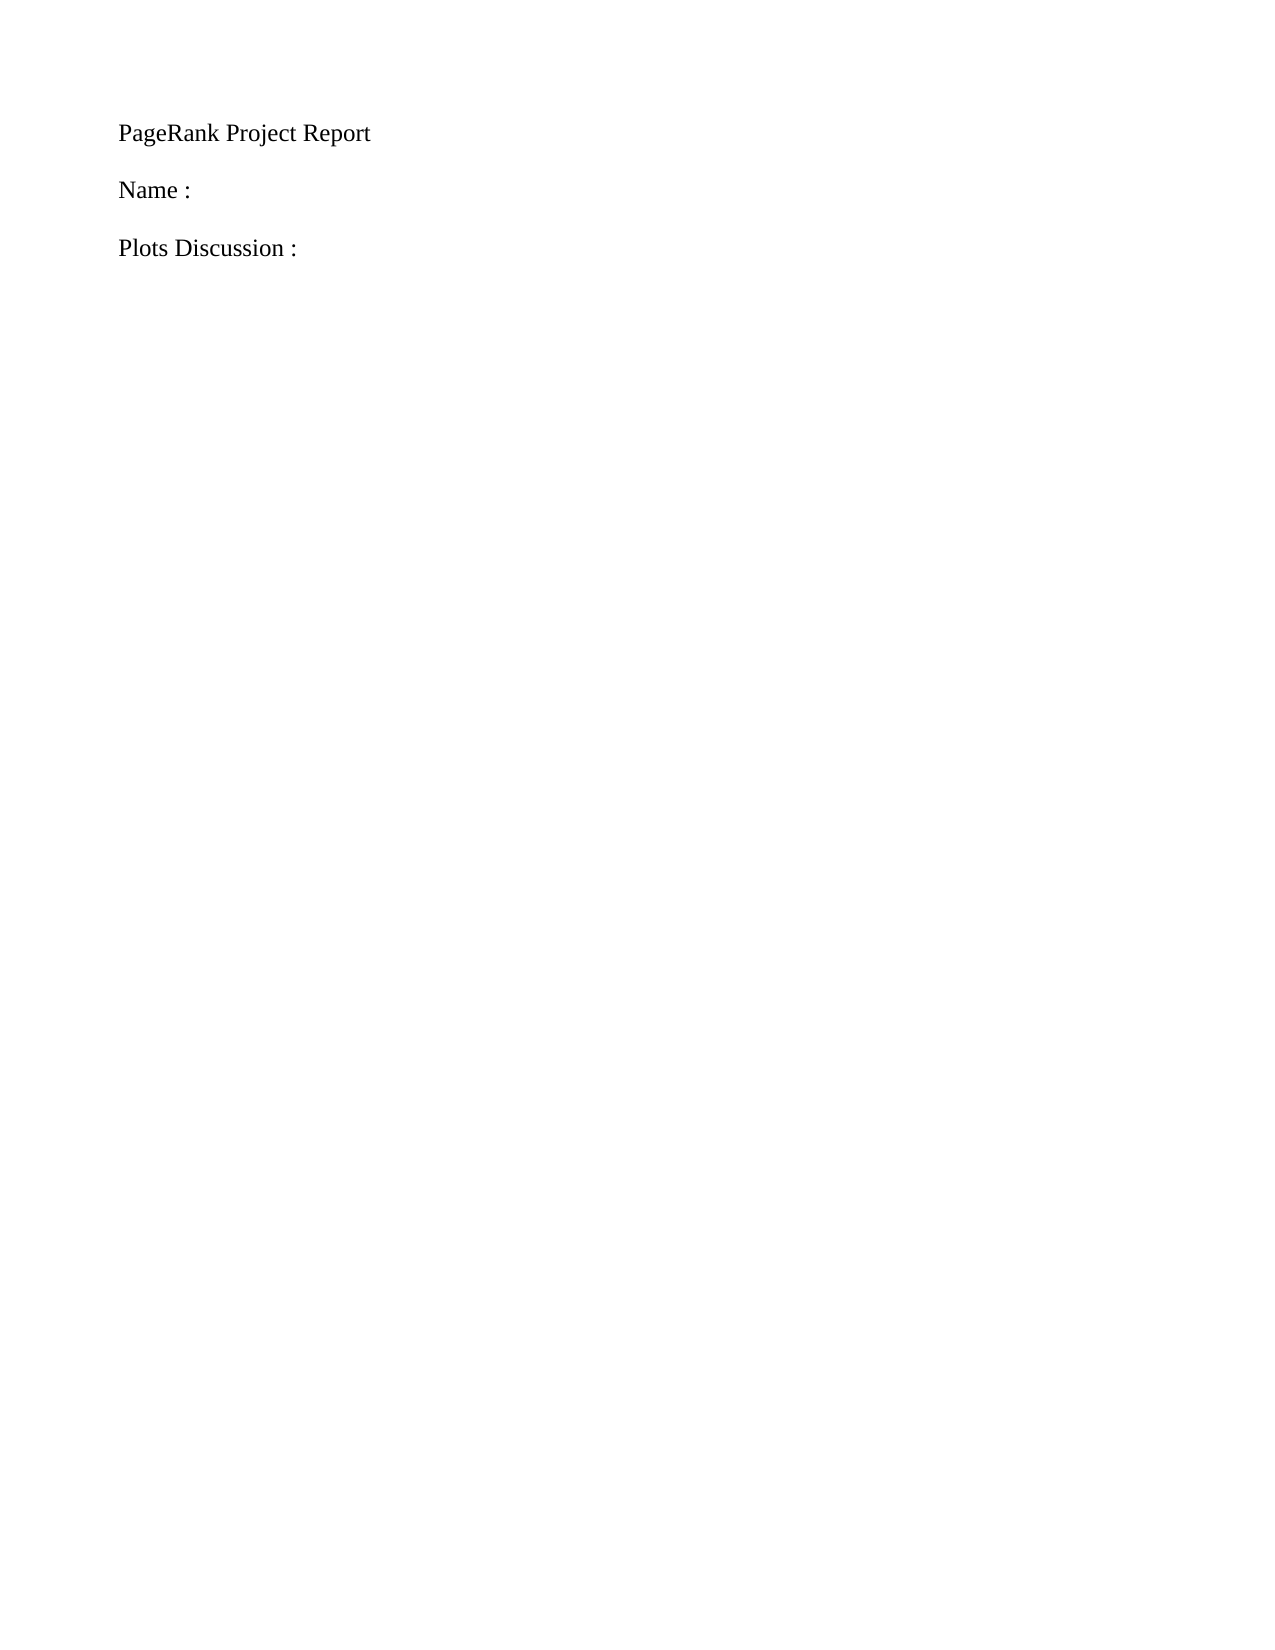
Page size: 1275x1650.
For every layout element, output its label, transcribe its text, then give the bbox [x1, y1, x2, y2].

text Name : [118, 176, 1157, 204]
text Plots Discussion : [118, 233, 1157, 262]
text PageRank Project Report [118, 118, 1157, 176]
